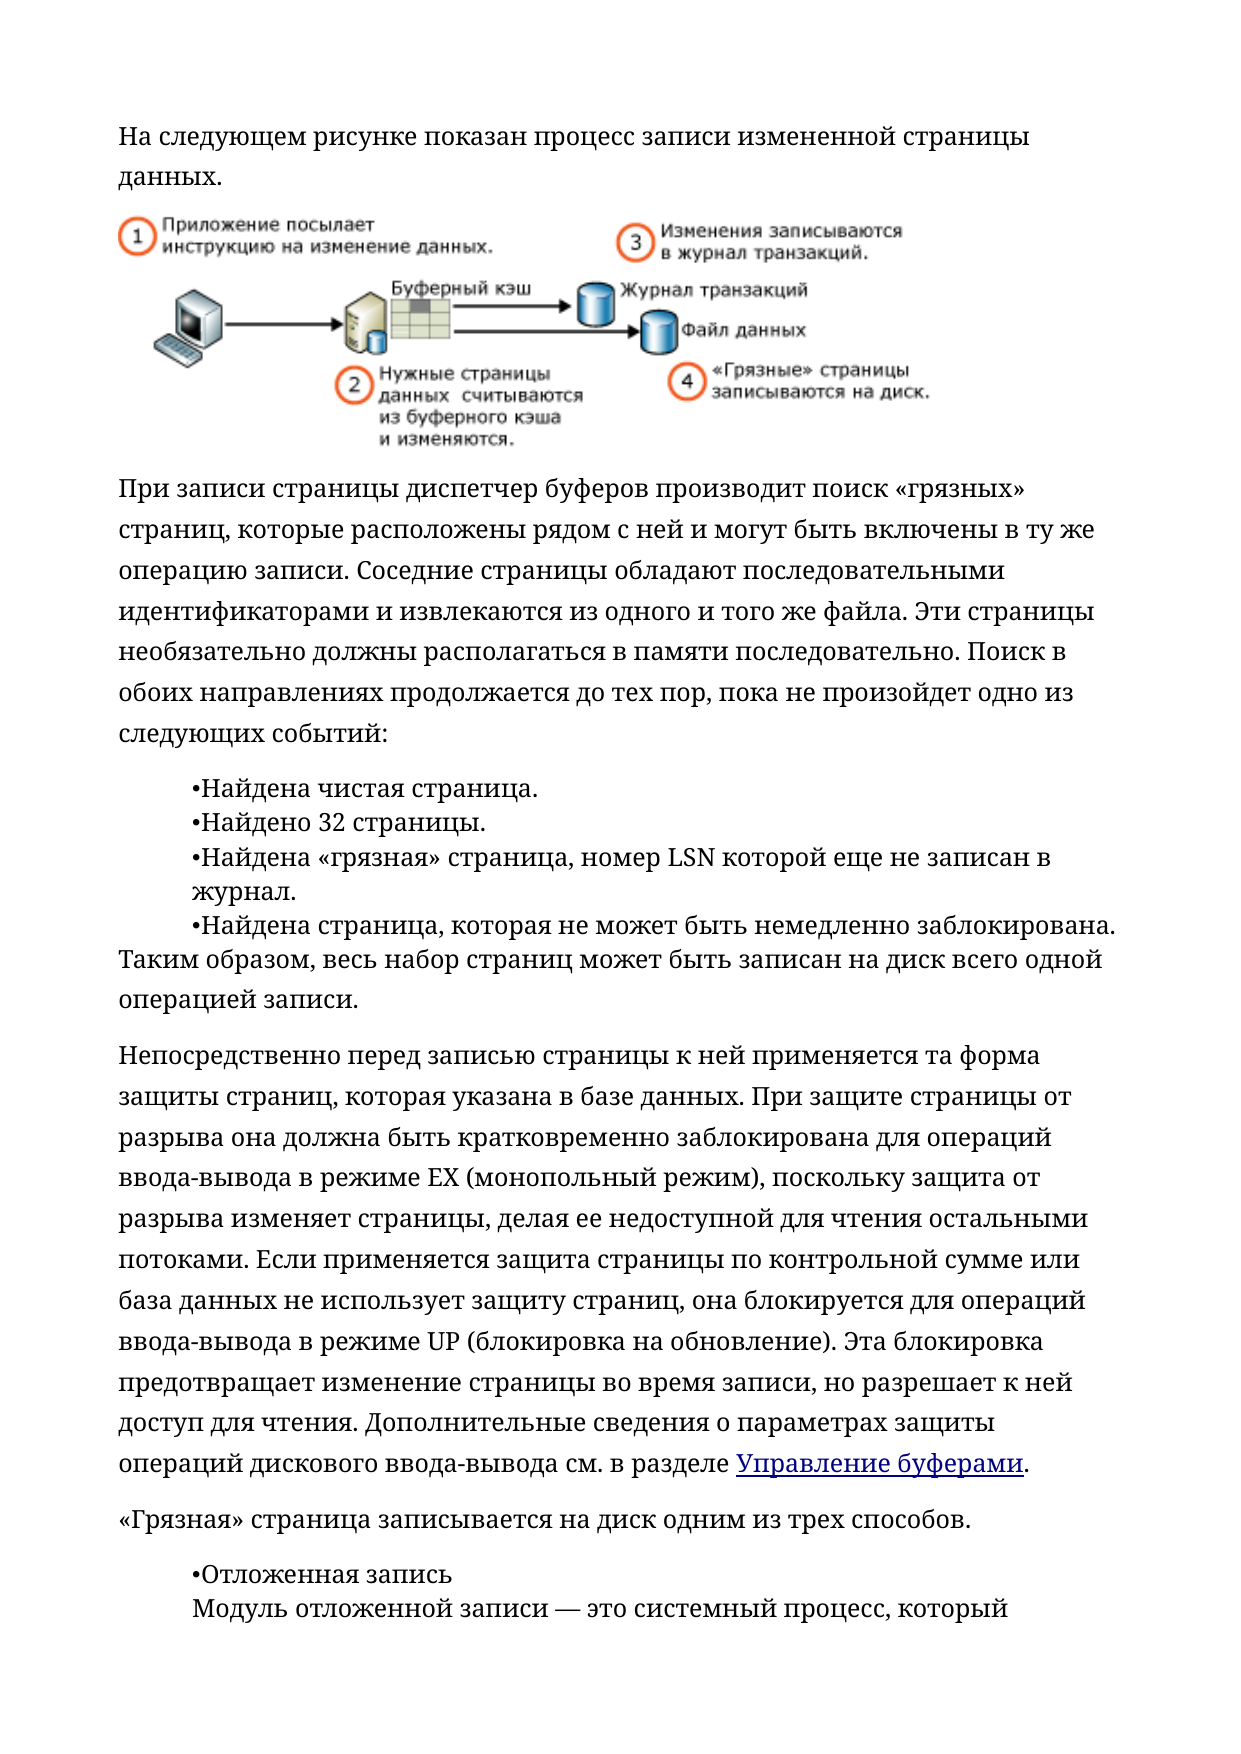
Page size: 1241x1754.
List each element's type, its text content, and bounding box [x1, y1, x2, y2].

list Найдена страница, которая не может быть немедленно заблокирована. [118, 907, 1122, 941]
text На следующем рисунке показан процесс записи измененной страницы данных. [118, 118, 1122, 193]
list Найдено 32 страницы. [118, 805, 1122, 839]
list Модуль отложенной записи — это системный процесс, который [118, 1591, 1122, 1625]
text При записи страницы диспетчер буферов производит поиск «грязных» страниц, которые расположены рядом с ней и могут быть включены в ту же операцию записи. Соседние страницы обладают последовательными идентификаторами и извлекаются из одного и того же файла. Эти страницы необязательно должны располагаться в памяти последовательно. Поиск в обоих направлениях продолжается до тех пор, пока не произойдет одно из следующих событий: [118, 471, 1122, 750]
text «Грязная» страница записывается на диск одним из трех способов. [118, 1501, 1122, 1535]
list Найдена чистая страница. [118, 771, 1122, 805]
list Отложенная запись [118, 1557, 1122, 1591]
text Таким образом, весь набор страниц может быть записан на диск всего одной операцией записи. [118, 941, 1122, 1016]
text Непосредственно перед записью страницы к ней применяется та форма защиты страниц, которая указана в базе данных. При защите страницы от разрыва она должна быть кратковременно заблокирована для операций ввода-вывода в режиме EX (монопольный режим), поскольку защита от разрыва изменяет страницы, делая ее недоступной для чтения остальными потоками. Если применяется защита страницы по контрольной сумме или база данных не использует защиту страниц, она блокируется для операций ввода-вывода в режиме UP (блокировка на обновление). Эта блокировка предотвращает изменение страницы во время записи, но разрешает к ней доступ для чтения. Дополнительные сведения о параметрах защиты операций дискового ввода-вывода см. в разделе Управление буферами. [118, 1038, 1122, 1480]
list Найдена «грязная» страница, номер LSN которой еще не записан в журнал. [118, 839, 1122, 907]
picture [118, 214, 932, 450]
